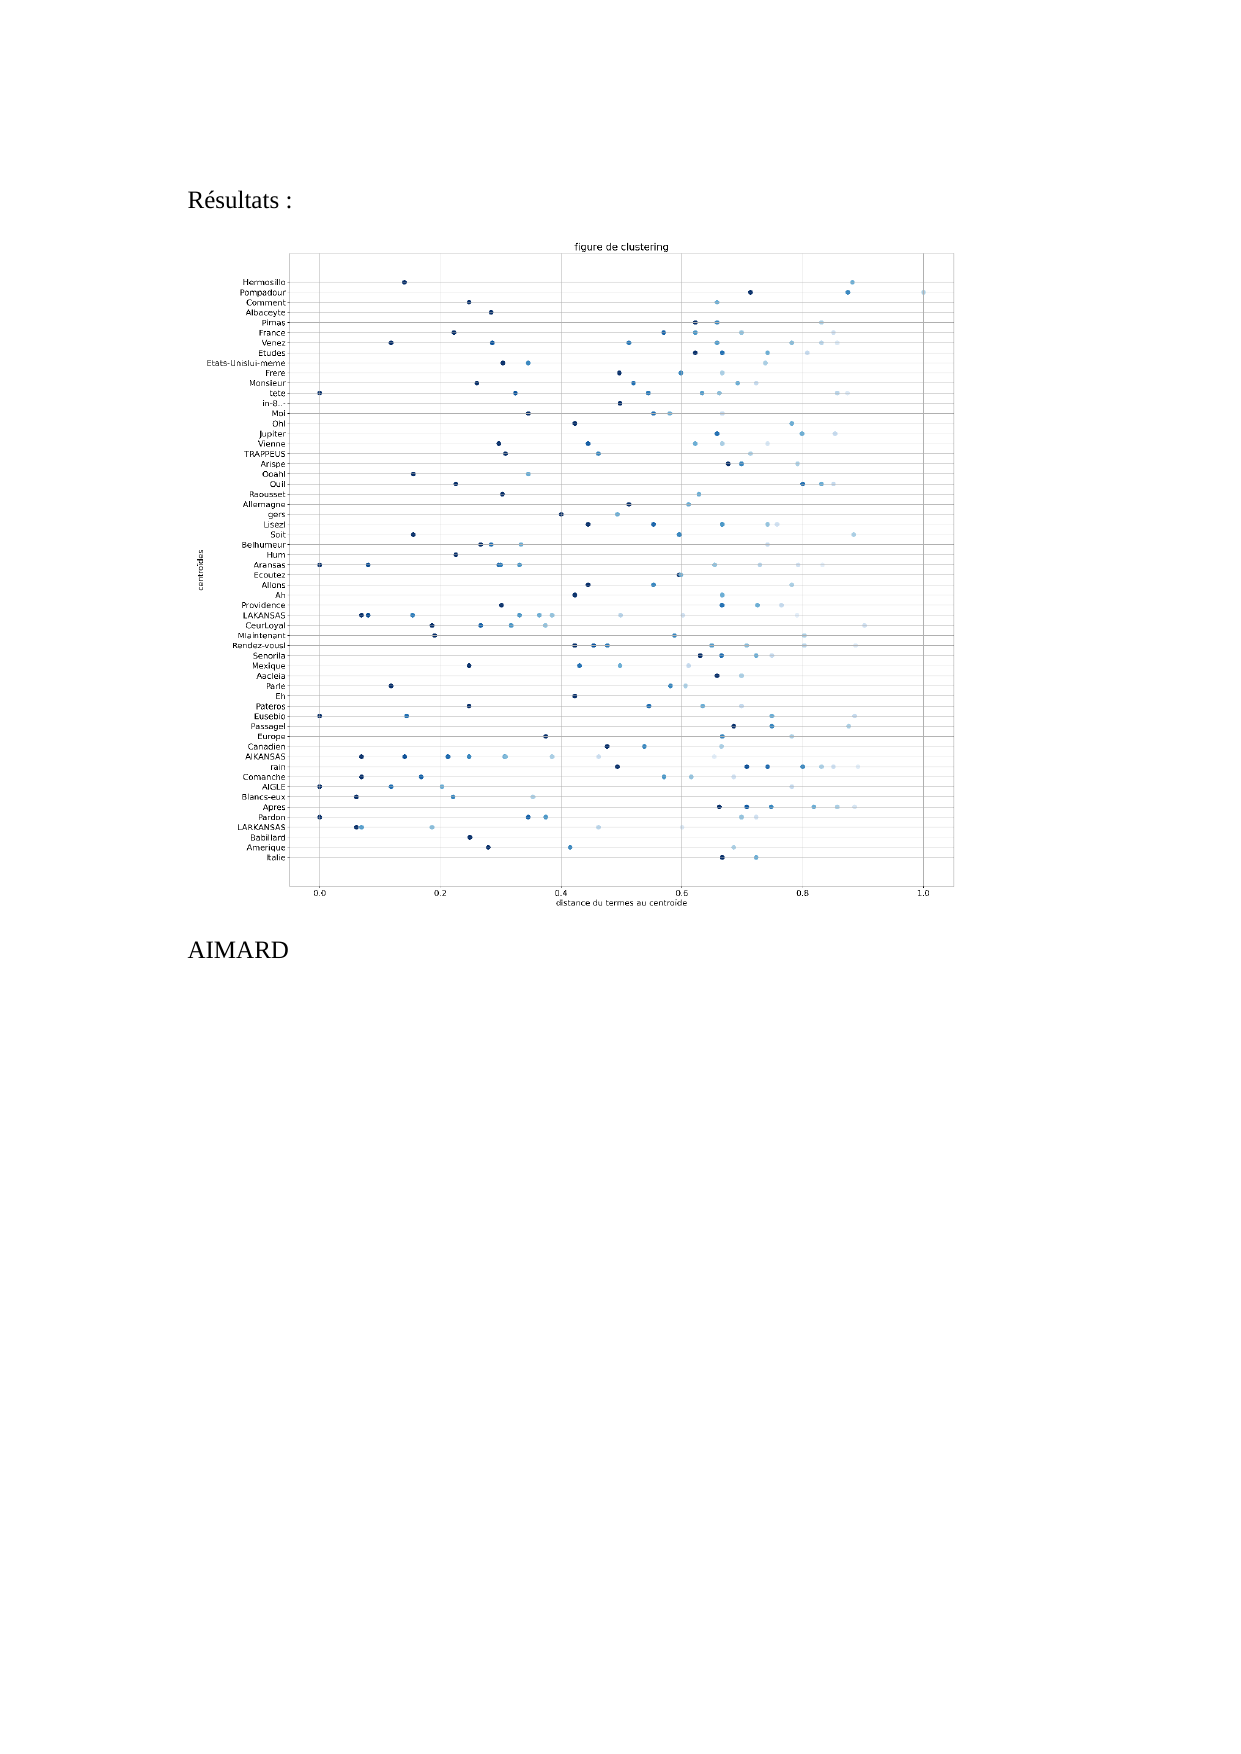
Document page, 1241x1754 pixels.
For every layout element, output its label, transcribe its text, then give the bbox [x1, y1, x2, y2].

text Résultats : [187, 158, 1053, 221]
text AIMARD [187, 908, 1053, 971]
